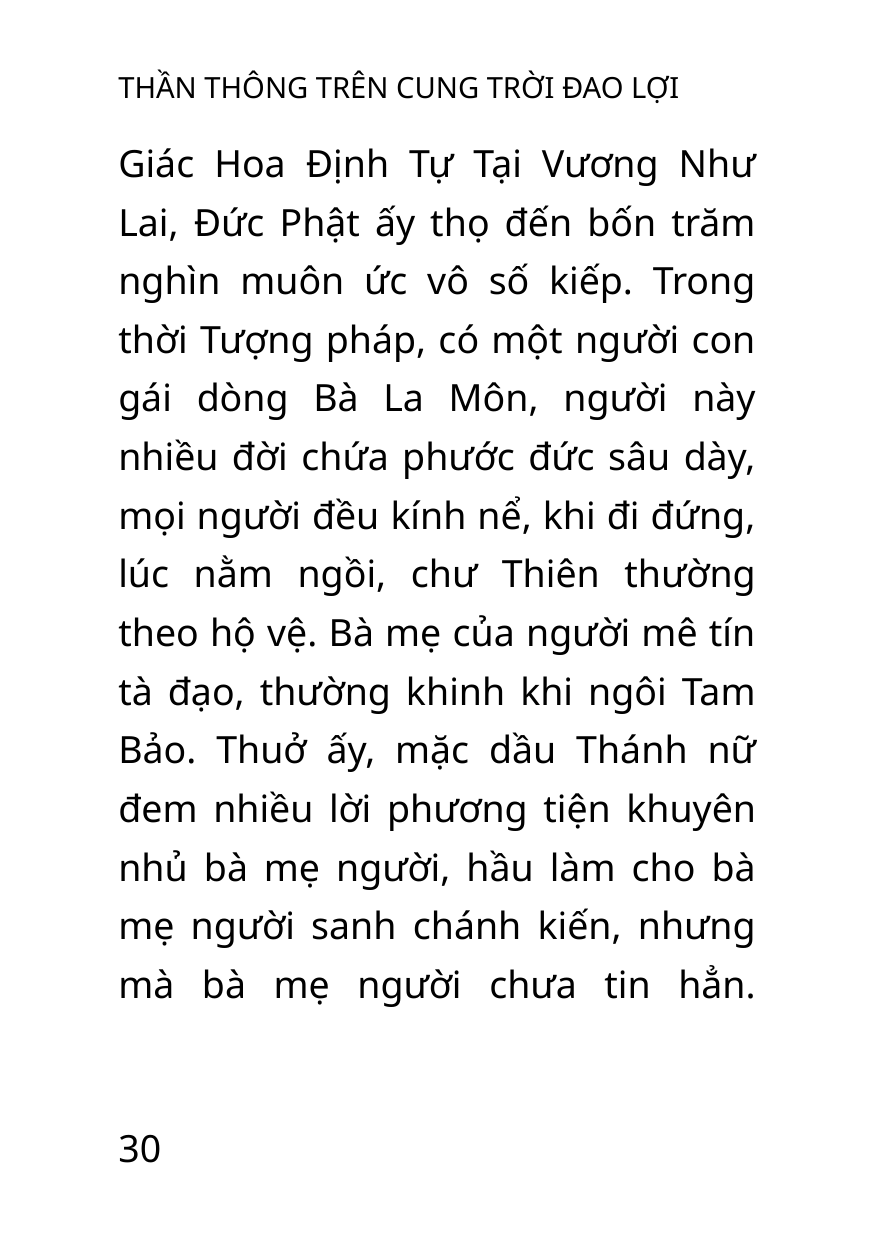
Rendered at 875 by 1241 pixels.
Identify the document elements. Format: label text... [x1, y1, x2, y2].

text Giác Hoa Định Tự Tại Vương Như Lai, Đức Phật ấy thọ đến bốn trăm nghìn muôn ức vô số kiếp. Trong thời Tượng pháp, có một người con gái dòng Bà La Môn, người này nhiều đời chứa phước đức sâu dày, mọi người đều kính nể, khi đi đứng, lúc nằm ngồi, chư Thiên thường theo hộ vệ. Bà mẹ của người mê tín tà đạo, thường khinh khi ngôi Tam Bảo. Thuở ấy, mặc dầu Thánh nữ đem nhiều lời phương tiện khuyên nhủ bà mẹ người, hầu làm cho bà mẹ người sanh chánh kiến, nhưng mà bà mẹ người chưa tin hẳn. [118, 137, 756, 1009]
